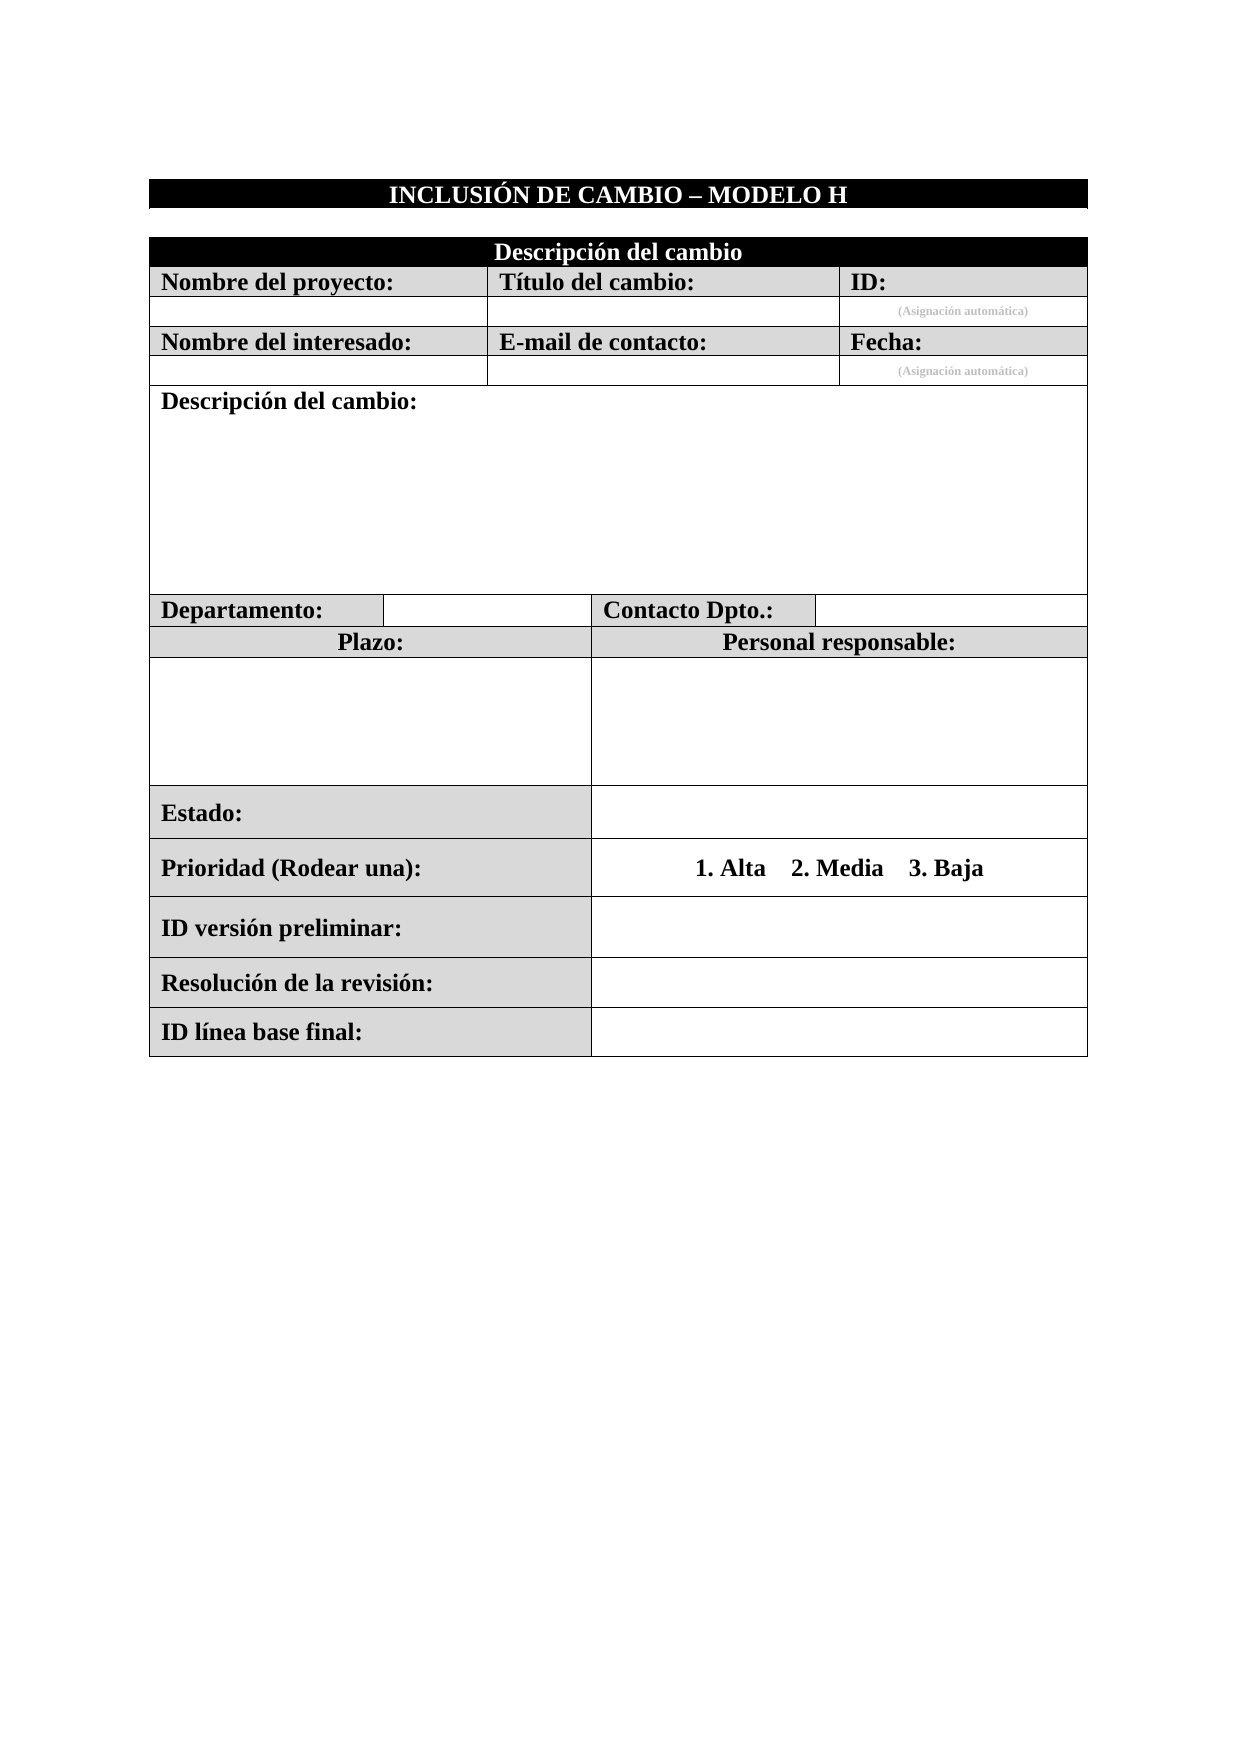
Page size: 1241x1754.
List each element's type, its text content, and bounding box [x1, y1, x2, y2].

table_cell Descripción del cambio: [150, 386, 1087, 594]
table_cell 1. Alta 2. Media 3. Baja [592, 839, 1087, 896]
table_cell E-mail de contacto: [488, 327, 839, 355]
table_cell [592, 786, 1087, 838]
table_cell [488, 356, 839, 385]
table_cell (Asignación automática) [840, 297, 1087, 326]
table_cell [592, 1008, 1087, 1056]
table_cell [592, 958, 1087, 1007]
table_cell Contacto Dpto.: [592, 595, 815, 626]
table_cell [150, 297, 487, 326]
table_cell [150, 658, 591, 785]
table_cell Personal responsable: [592, 627, 1087, 657]
table_cell Fecha: [840, 327, 1087, 355]
table_cell ID versión preliminar: [150, 897, 591, 957]
table_cell [592, 897, 1087, 957]
table_cell ID: [840, 267, 1087, 296]
table_cell Título del cambio: [488, 267, 839, 296]
table_cell Nombre del interesado: [150, 327, 487, 355]
table_cell Prioridad (Rodear una): [150, 839, 591, 896]
table_cell [150, 209, 1087, 237]
table_cell Plazo: [150, 627, 591, 657]
table_cell [592, 658, 1087, 785]
table_cell Nombre del proyecto: [150, 267, 487, 296]
table_cell Resolución de la revisión: [150, 958, 591, 1007]
table_cell Estado: [150, 786, 591, 838]
table_cell Departamento: [150, 595, 383, 626]
table_cell Descripción del cambio [150, 237, 1087, 266]
table_cell [816, 595, 1087, 626]
table_cell (Asignación automática) [840, 356, 1087, 385]
table_cell [384, 595, 591, 626]
table_header INCLUSIÓN DE CAMBIO – MODELO H [150, 180, 1087, 208]
table_cell ID línea base final: [150, 1008, 591, 1056]
table_cell [150, 356, 487, 385]
table_cell [488, 297, 839, 326]
